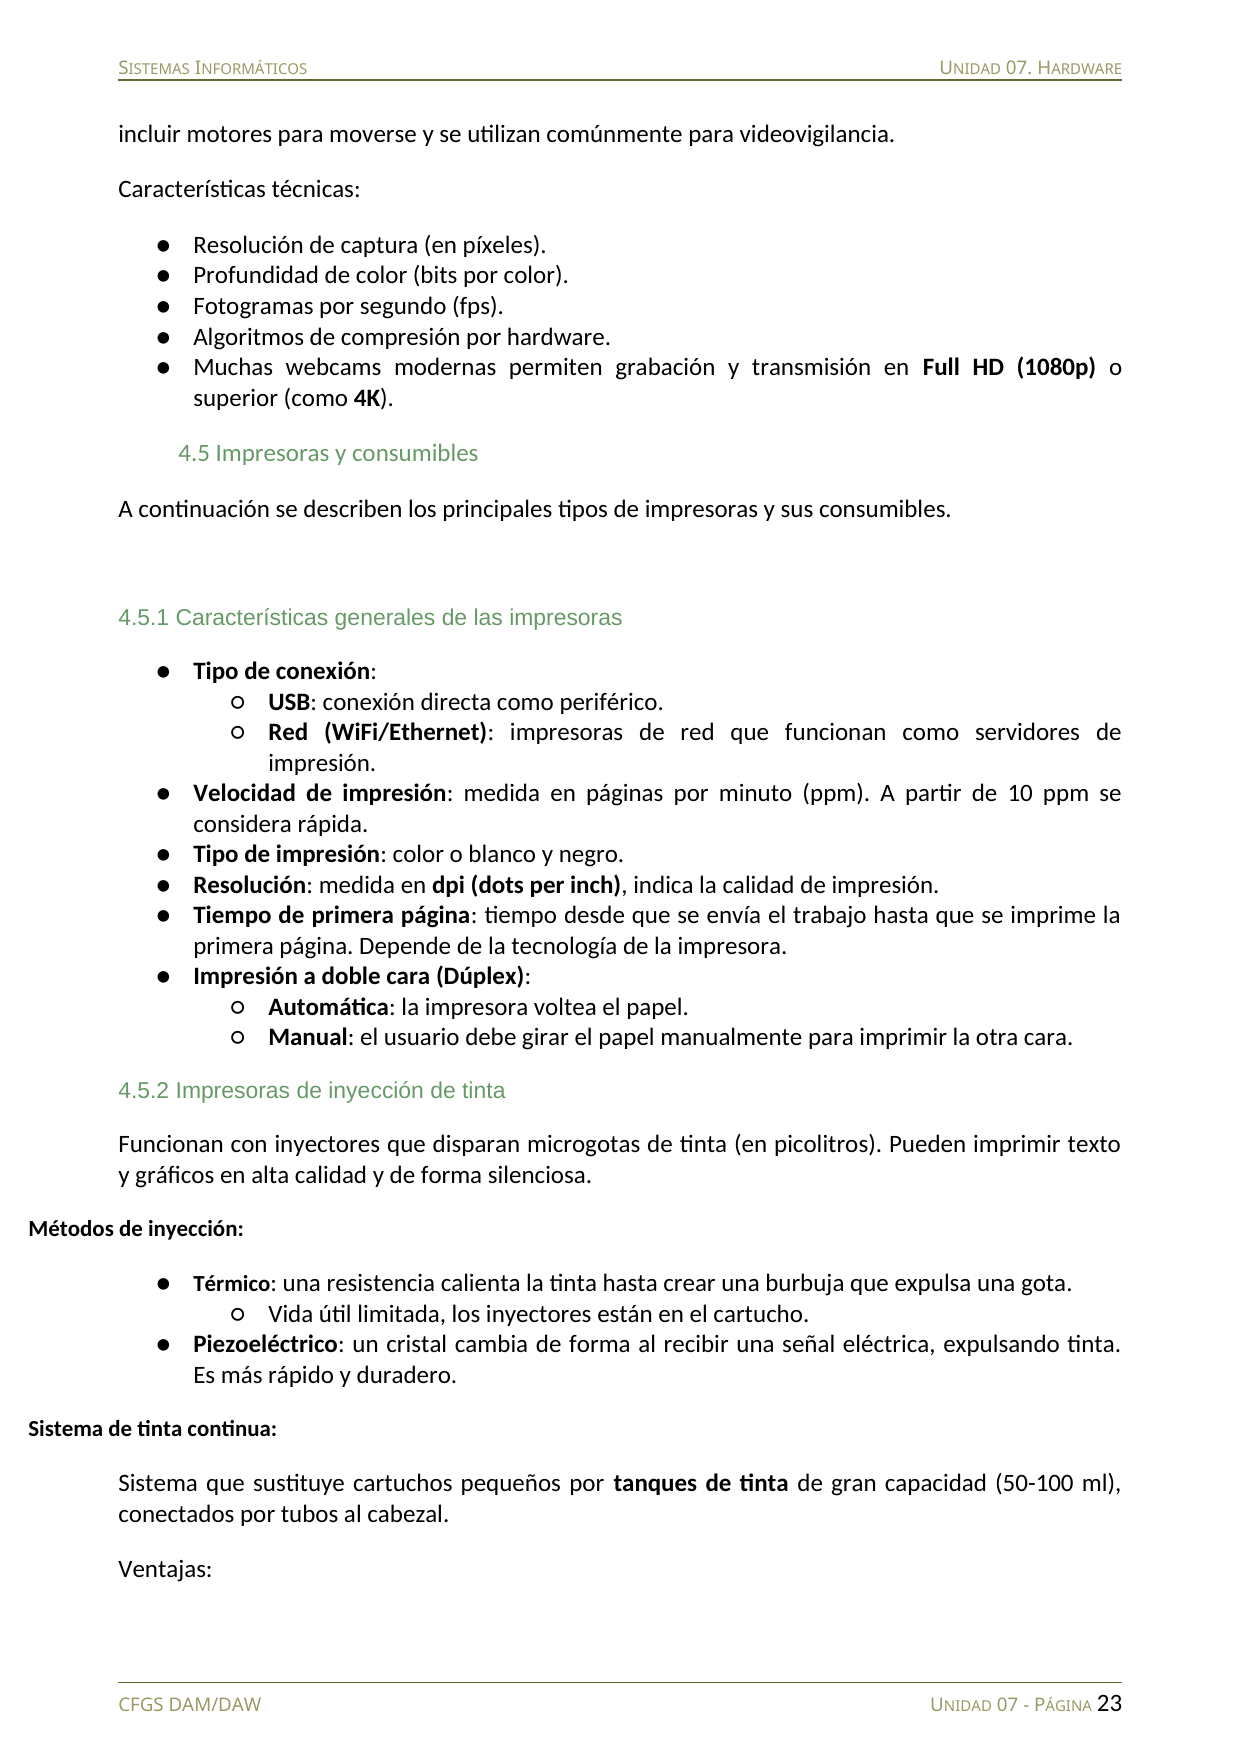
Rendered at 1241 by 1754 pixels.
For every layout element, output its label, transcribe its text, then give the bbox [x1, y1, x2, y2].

list Impresión a doble cara (Dúplex): [156, 960, 1122, 991]
text A continuación se describen los principales tipos de impresoras y sus consumibles. [118, 493, 1122, 523]
list Resolución: medida en dpi (dots per inch), indica la calidad de impresión. [156, 869, 1122, 899]
list Tiempo de primera página: tiempo desde que se envía el trabajo hasta que se imprime la primera página. Depende de la tecnología de la impresora. [156, 899, 1122, 960]
subtitle 4.5.2 Impresoras de inyección de tinta [118, 1077, 1122, 1103]
text Funcionan con inyectores que disparan microgotas de tinta (en picolitros). Pueden imprimir texto y gráficos en alta calidad y de forma silenciosa. [118, 1128, 1122, 1189]
list Algoritmos de compresión por hardware. [156, 321, 1122, 351]
subtitle Sistema de tinta continua: [28, 1414, 1122, 1442]
list Manual: el usuario debe girar el papel manualmente para imprimir la otra cara. [231, 1021, 1122, 1052]
list Automática: la impresora voltea el papel. [231, 991, 1122, 1021]
list Piezoeléctrico: un cristal cambia de forma al recibir una señal eléctrica, expulsando tinta. Es más rápido y duradero. [156, 1328, 1122, 1389]
text Ventajas: [118, 1553, 1122, 1584]
subtitle 4.5 Impresoras y consumibles [178, 437, 1122, 468]
list Fotogramas por segundo (fps). [156, 290, 1122, 321]
list Vida útil limitada, los inyectores están en el cartucho. [231, 1298, 1122, 1328]
text Características técnicas: [118, 173, 1122, 204]
list Térmico: una resistencia calienta la tinta hasta crear una burbuja que expulsa una gota. [156, 1267, 1122, 1298]
list Profundidad de color (bits por color). [156, 259, 1122, 290]
text incluir motores para moverse y se utilizan comúnmente para videovigilancia. [118, 118, 1122, 148]
list Tipo de impresión: color o blanco y negro. [156, 838, 1122, 869]
text Sistema que sustituye cartuchos pequeños por tanques de tinta de gran capacidad (50-100 ml), conectados por tubos al cabezal. [118, 1467, 1122, 1528]
list Velocidad de impresión: medida en páginas por minuto (ppm). A partir de 10 ppm se considera rápida. [156, 777, 1122, 838]
list USB: conexión directa como periférico. [231, 686, 1122, 716]
subtitle 4.5.1 Características generales de las impresoras [118, 604, 1122, 630]
list Tipo de conexión: [156, 655, 1122, 686]
subtitle Métodos de inyección: [28, 1214, 1122, 1242]
list Muchas webcams modernas permiten grabación y transmisión en Full HD (1080p) o superior (como 4K). [156, 351, 1122, 412]
list Red (WiFi/Ethernet): impresoras de red que funcionan como servidores de impresión. [231, 716, 1122, 777]
list Resolución de captura (en píxeles). [156, 229, 1122, 259]
